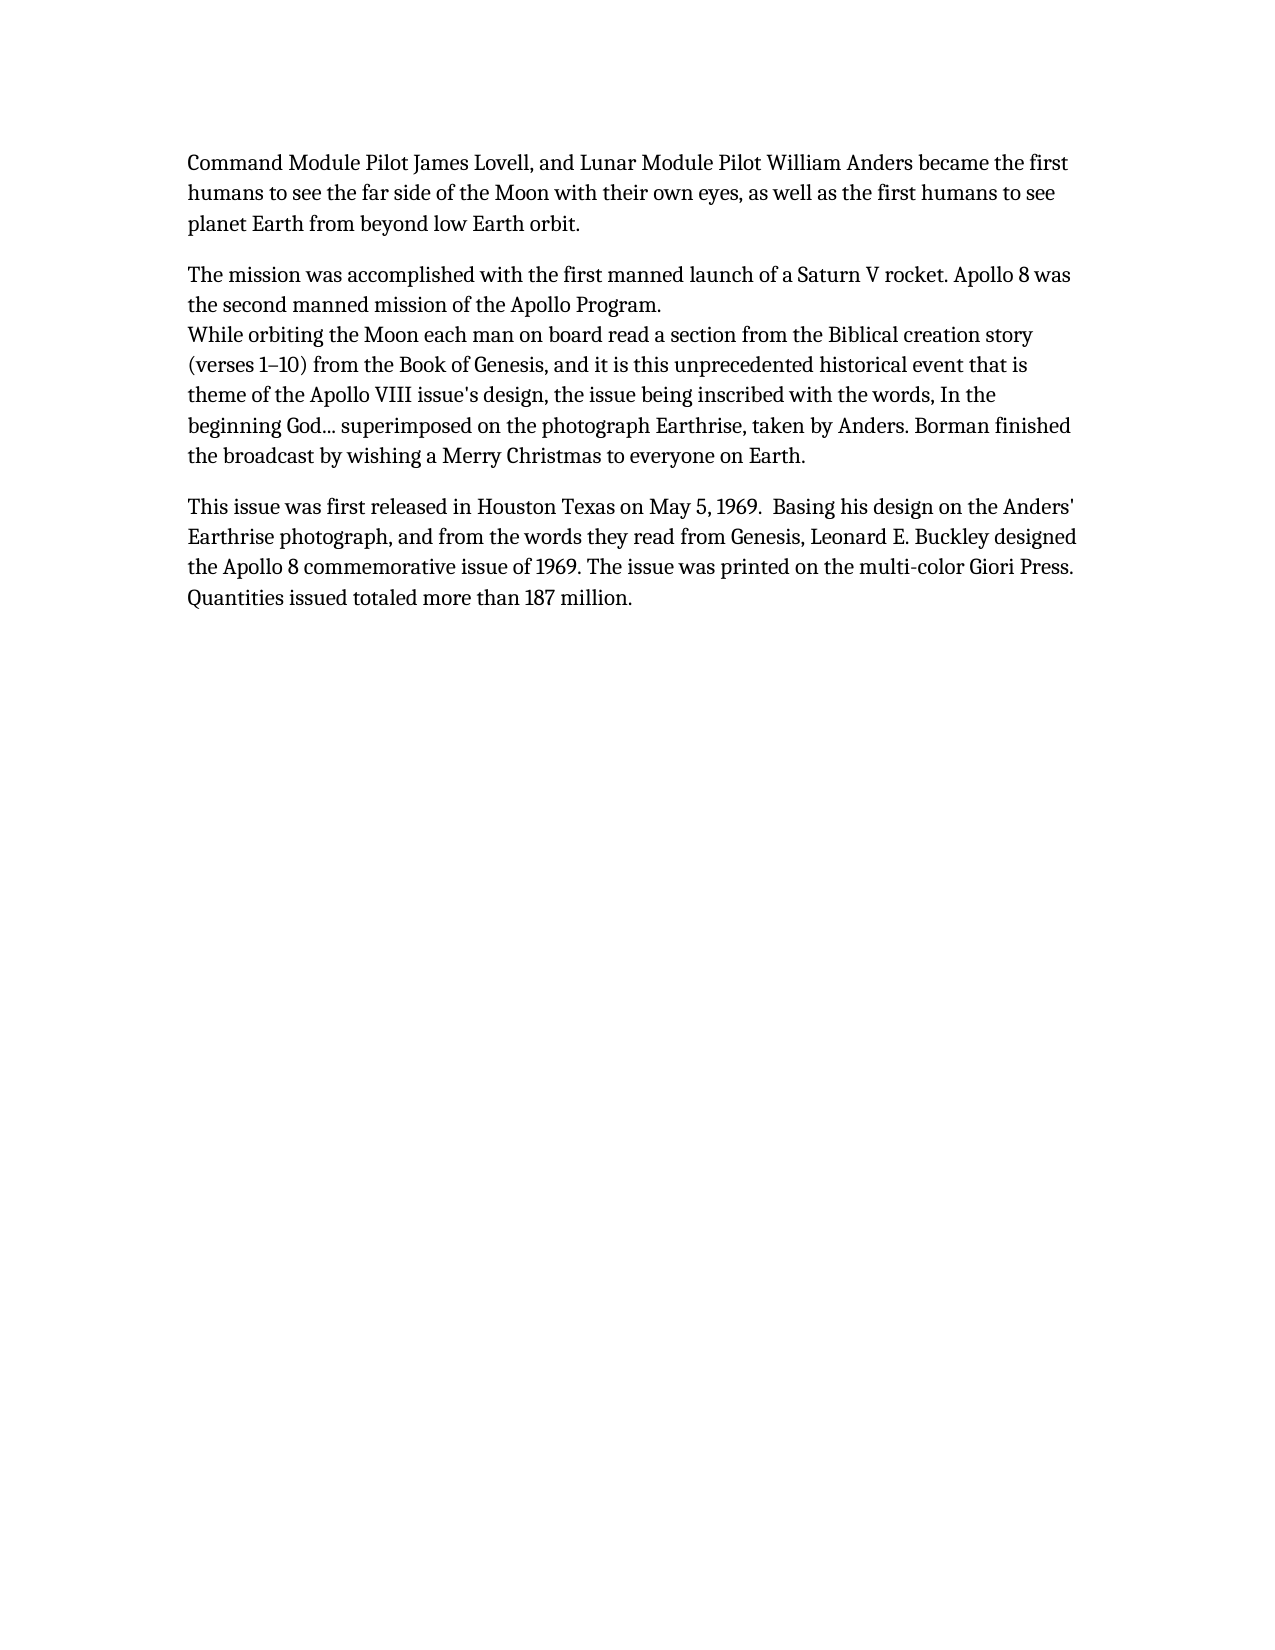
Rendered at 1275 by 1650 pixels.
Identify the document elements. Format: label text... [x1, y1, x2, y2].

text Command Module Pilot James Lovell, and Lunar Module Pilot William Anders became the first humans to see the far side of the Moon with their own eyes, as well as the first humans to see planet Earth from beyond low Earth orbit. [187, 150, 1087, 237]
text The mission was accomplished with the first manned launch of a Saturn V rocket. Apollo 8 was the second manned mission of the Apollo Program. While orbiting the Moon each man on board read a section from the Biblical creation story (verses 1–10) from the Book of Genesis, and it is this unprecedented historical event that is theme of the Apollo VIII issue's design, the issue being inscribed with the words, In the beginning God... superimposed on the photograph Earthrise, taken by Anders. Borman finished the broadcast by wishing a Merry Christmas to everyone on Earth. [187, 261, 1087, 469]
text This issue was first released in Houston Texas on May 5, 1969. Basing his design on the Anders' Earthrise photograph, and from the words they read from Genesis, Leonard E. Buckley designed the Apollo 8 commemorative issue of 1969. The issue was printed on the multi-color Giori Press. Quantities issued totaled more than 187 million. [187, 494, 1087, 611]
